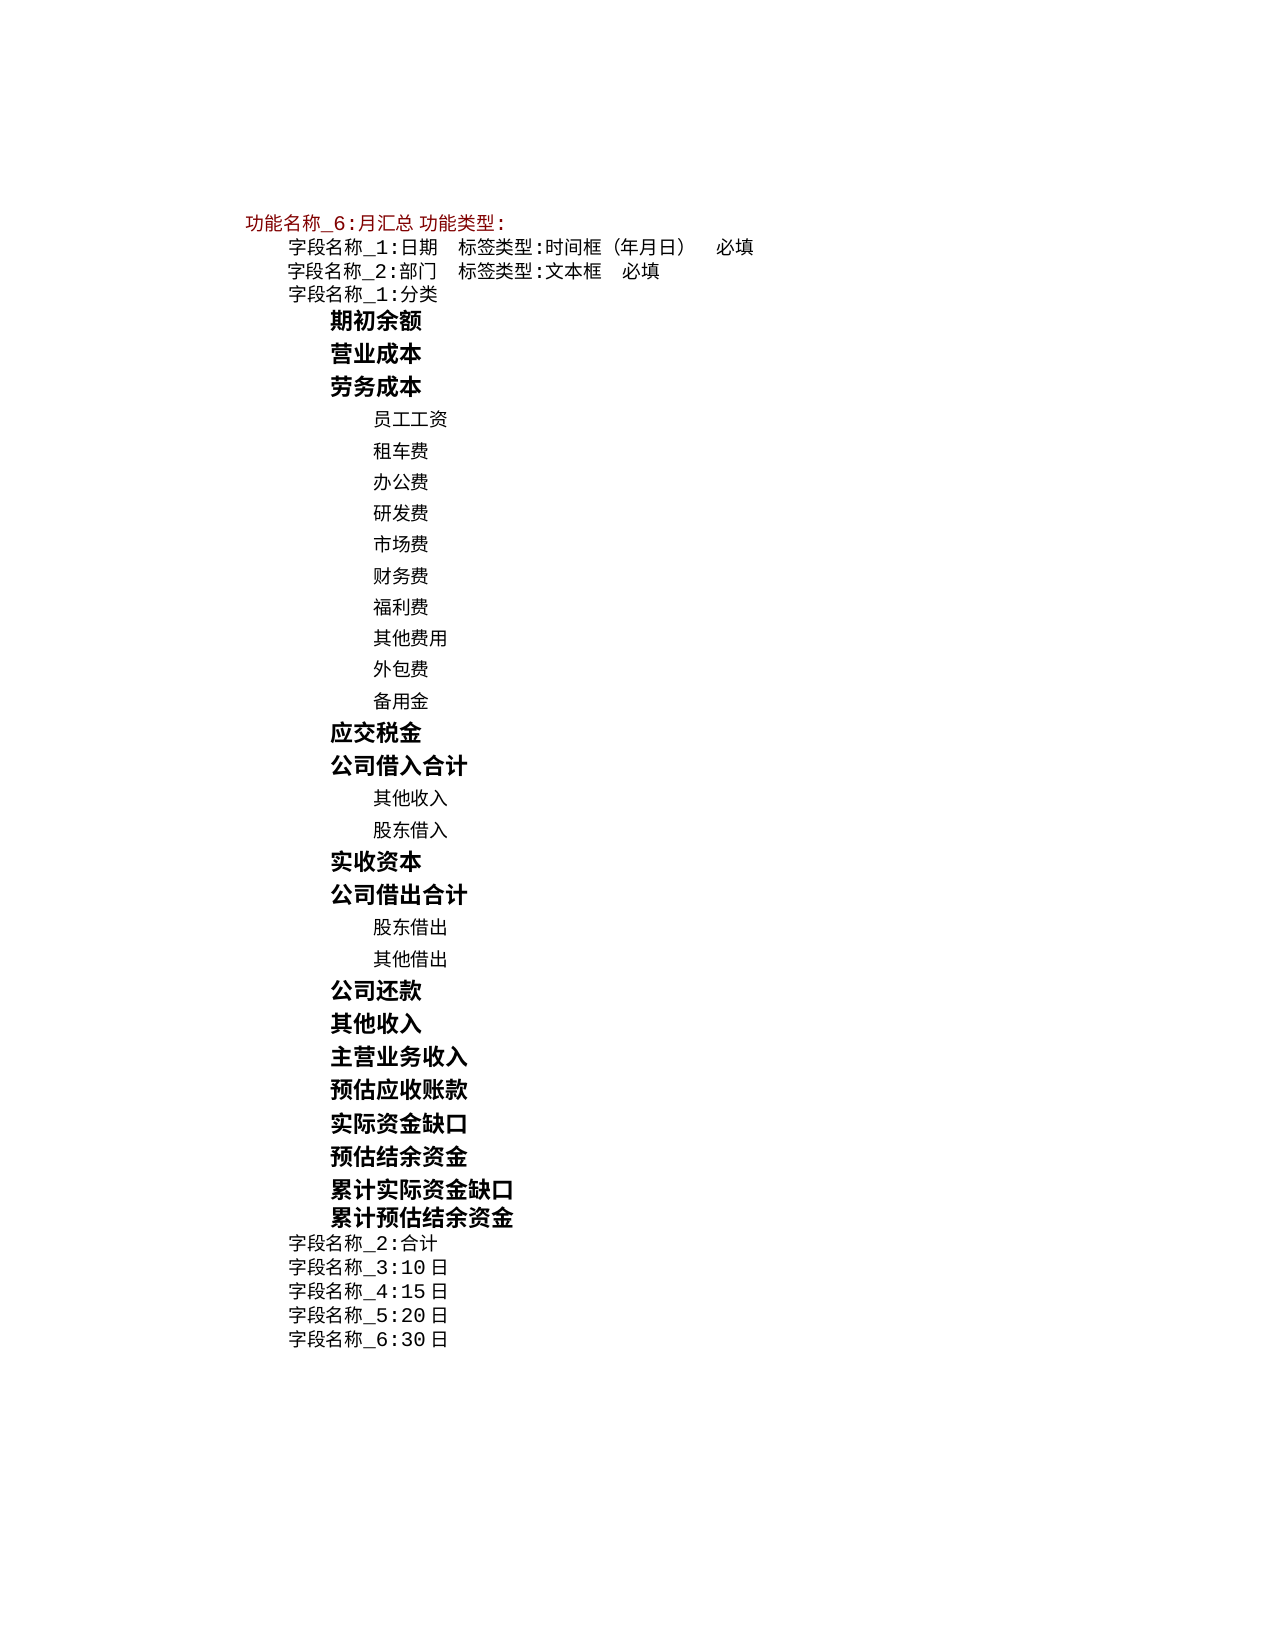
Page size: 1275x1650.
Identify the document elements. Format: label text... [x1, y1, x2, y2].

text 其他费用 [118, 621, 1157, 652]
text 字段名称_6:30日 [118, 1328, 1157, 1352]
text 员工工资 [118, 402, 1157, 433]
text 租车费 [118, 433, 1157, 465]
text 其他收入 [118, 1006, 1157, 1039]
text 股东借出 [118, 910, 1157, 941]
text 办公费 [118, 465, 1157, 496]
text 字段名称_4:15日 [118, 1281, 1157, 1304]
text 预估应收账款 [118, 1072, 1157, 1106]
text 实收资本 [118, 844, 1157, 877]
text 外包费 [118, 652, 1157, 683]
text 字段名称_3:10日 [118, 1257, 1157, 1281]
text 字段名称_2:合计 [118, 1233, 1157, 1257]
text 公司还款 [118, 973, 1157, 1006]
text 股东借入 [118, 812, 1157, 844]
text 预估结余资金 [118, 1139, 1157, 1172]
text 字段名称_1:日期 标签类型:时间框（年月日） 必填 [118, 237, 1157, 260]
text 累计预估结余资金 [118, 1205, 1157, 1233]
text 其他收入 [118, 781, 1157, 812]
text 主营业务收入 [118, 1039, 1157, 1072]
text 应交税金 [118, 715, 1157, 748]
text 公司借入合计 [118, 748, 1157, 781]
text 功能名称_6:月汇总 功能类型: [118, 213, 1157, 237]
text 福利费 [118, 590, 1157, 621]
text 字段名称_2:部门 标签类型:文本框 必填 [118, 260, 1157, 284]
text 劳务成本 [118, 369, 1157, 402]
text 期初余额 [118, 308, 1157, 336]
text 其他借出 [118, 941, 1157, 973]
text 公司借出合计 [118, 877, 1157, 910]
text 实际资金缺口 [118, 1106, 1157, 1139]
text 市场费 [118, 527, 1157, 558]
text 字段名称_5:20日 [118, 1304, 1157, 1328]
text 研发费 [118, 496, 1157, 527]
text 字段名称_1:分类 [118, 284, 1157, 308]
text 累计实际资金缺口 [118, 1172, 1157, 1205]
text 财务费 [118, 558, 1157, 590]
text 备用金 [118, 683, 1157, 715]
text 营业成本 [118, 336, 1157, 369]
